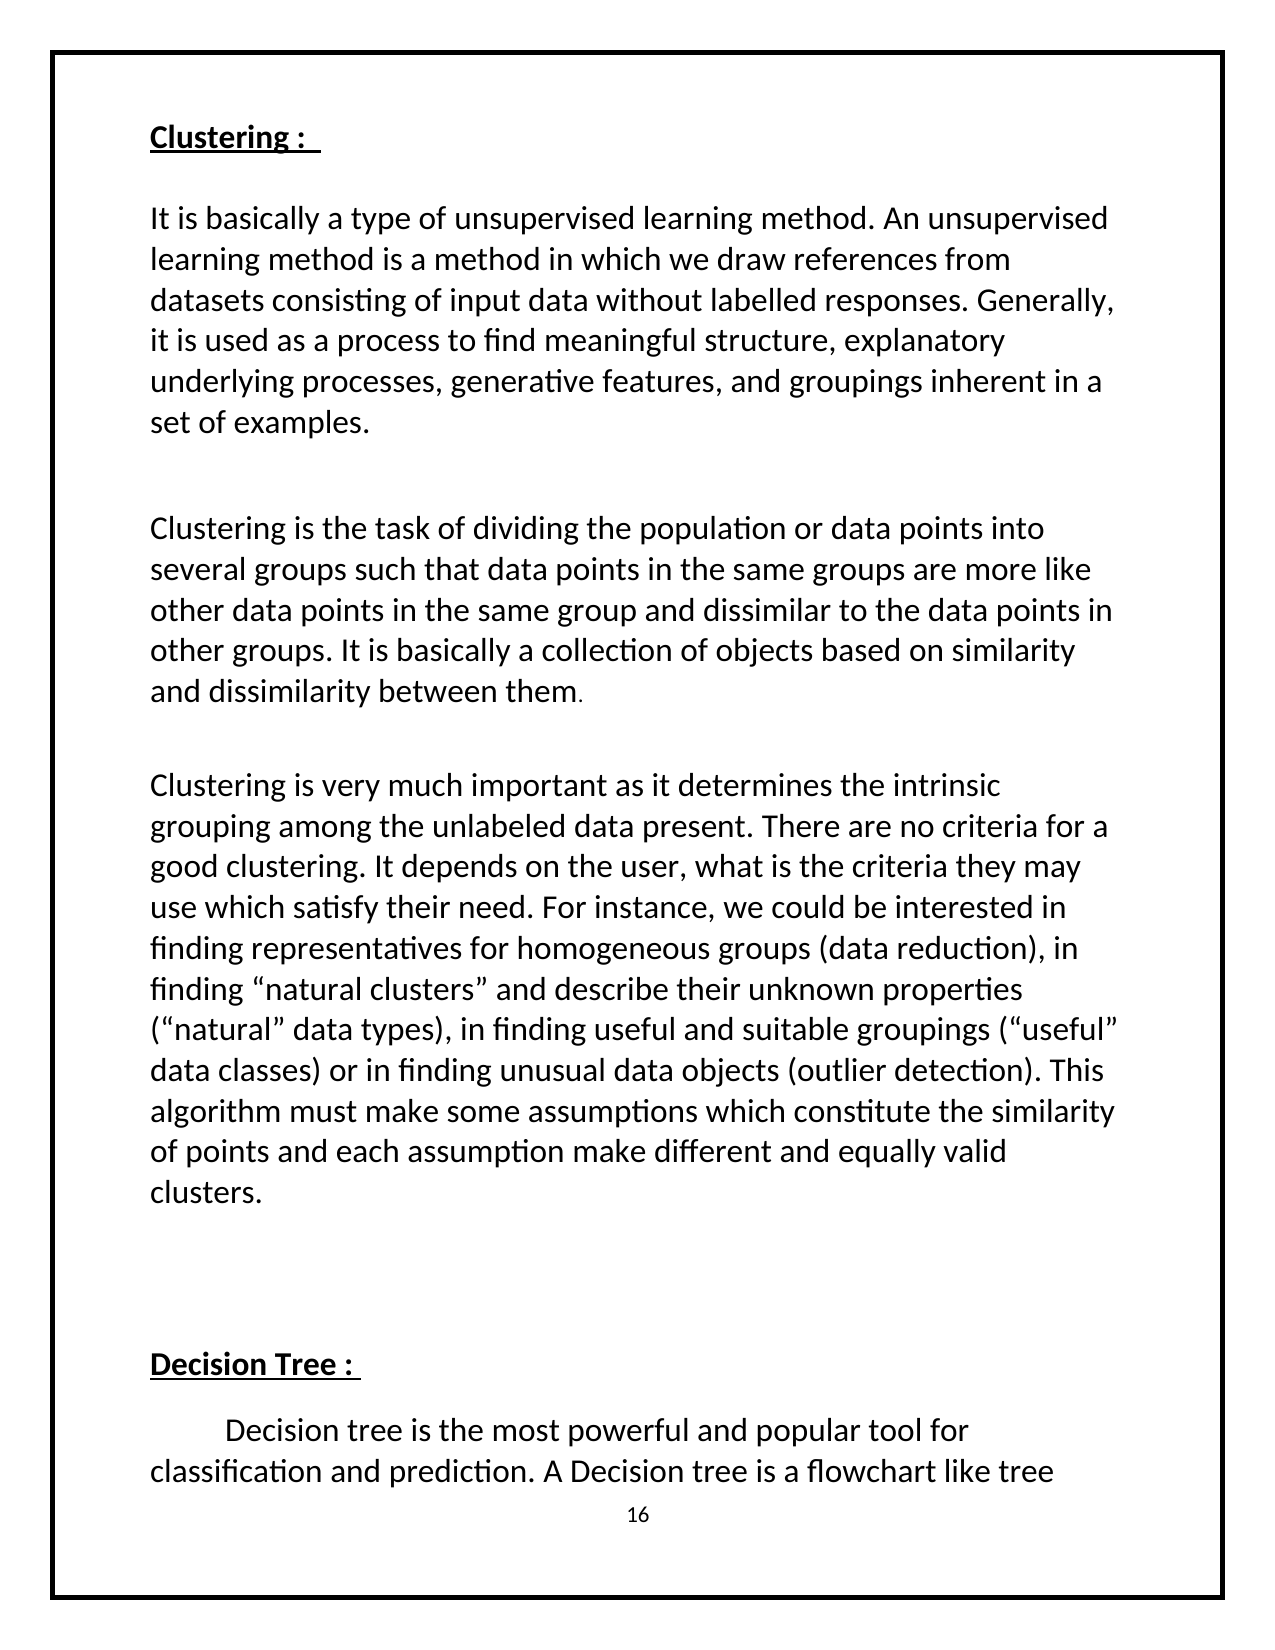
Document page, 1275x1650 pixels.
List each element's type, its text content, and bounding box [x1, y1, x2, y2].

text Decision tree is the most powerful and popular tool for classification and prediction. A Decision tree is a flowchart like tree [150, 1409, 1125, 1491]
text Clustering : [150, 116, 1125, 156]
text Clustering is the task of dividing the population or data points into several groups such that data points in the same groups are more like other data points in the same group and dissimilar to the data points in other groups. It is basically a collection of objects based on similarity and dissimilarity between them. [150, 467, 1125, 711]
text Decision Tree : [150, 1343, 1125, 1384]
text It is basically a type of unsupervised learning method. An unsupervised learning method is a method in which we draw references from datasets consisting of input data without labelled responses. Generally, it is used as a process to find meaningful structure, explanatory underlying processes, generative features, and groupings inherent in a set of examples. [150, 197, 1125, 442]
text Clustering is very much important as it determines the intrinsic grouping among the unlabeled data present. There are no criteria for a good clustering. It depends on the user, what is the criteria they may use which satisfy their need. For instance, we could be interested in finding representatives for homogeneous groups (data reduction), in finding “natural clusters” and describe their unknown properties (“natural” data types), in finding useful and suitable groupings (“useful” data classes) or in finding unusual data objects (outlier detection). This algorithm must make some assumptions which constitute the similarity of points and each assumption make different and equally valid clusters. [150, 764, 1125, 1212]
